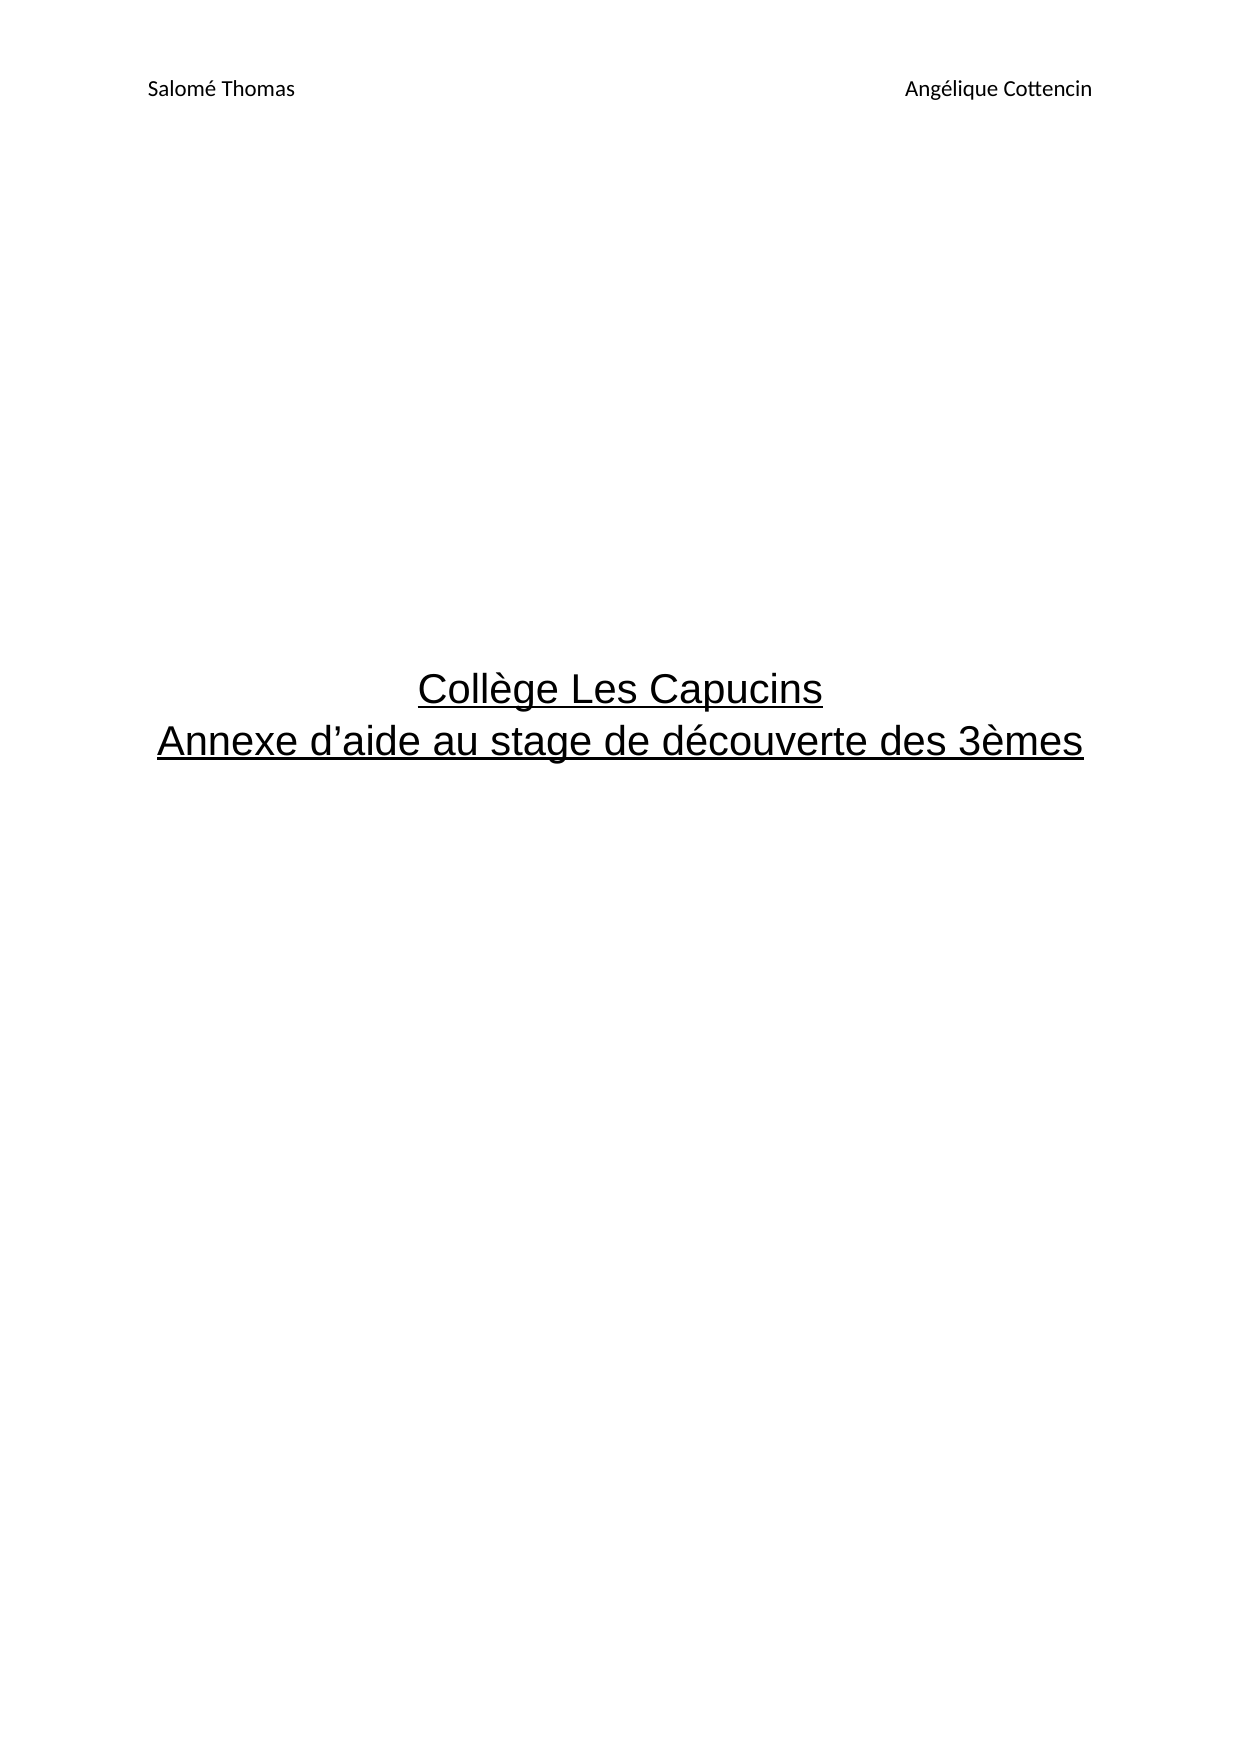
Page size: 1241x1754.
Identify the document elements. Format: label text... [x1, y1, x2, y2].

text Annexe d’aide au stage de découverte des 3èmes [148, 716, 1093, 764]
text Collège Les Capucins [148, 664, 1093, 712]
